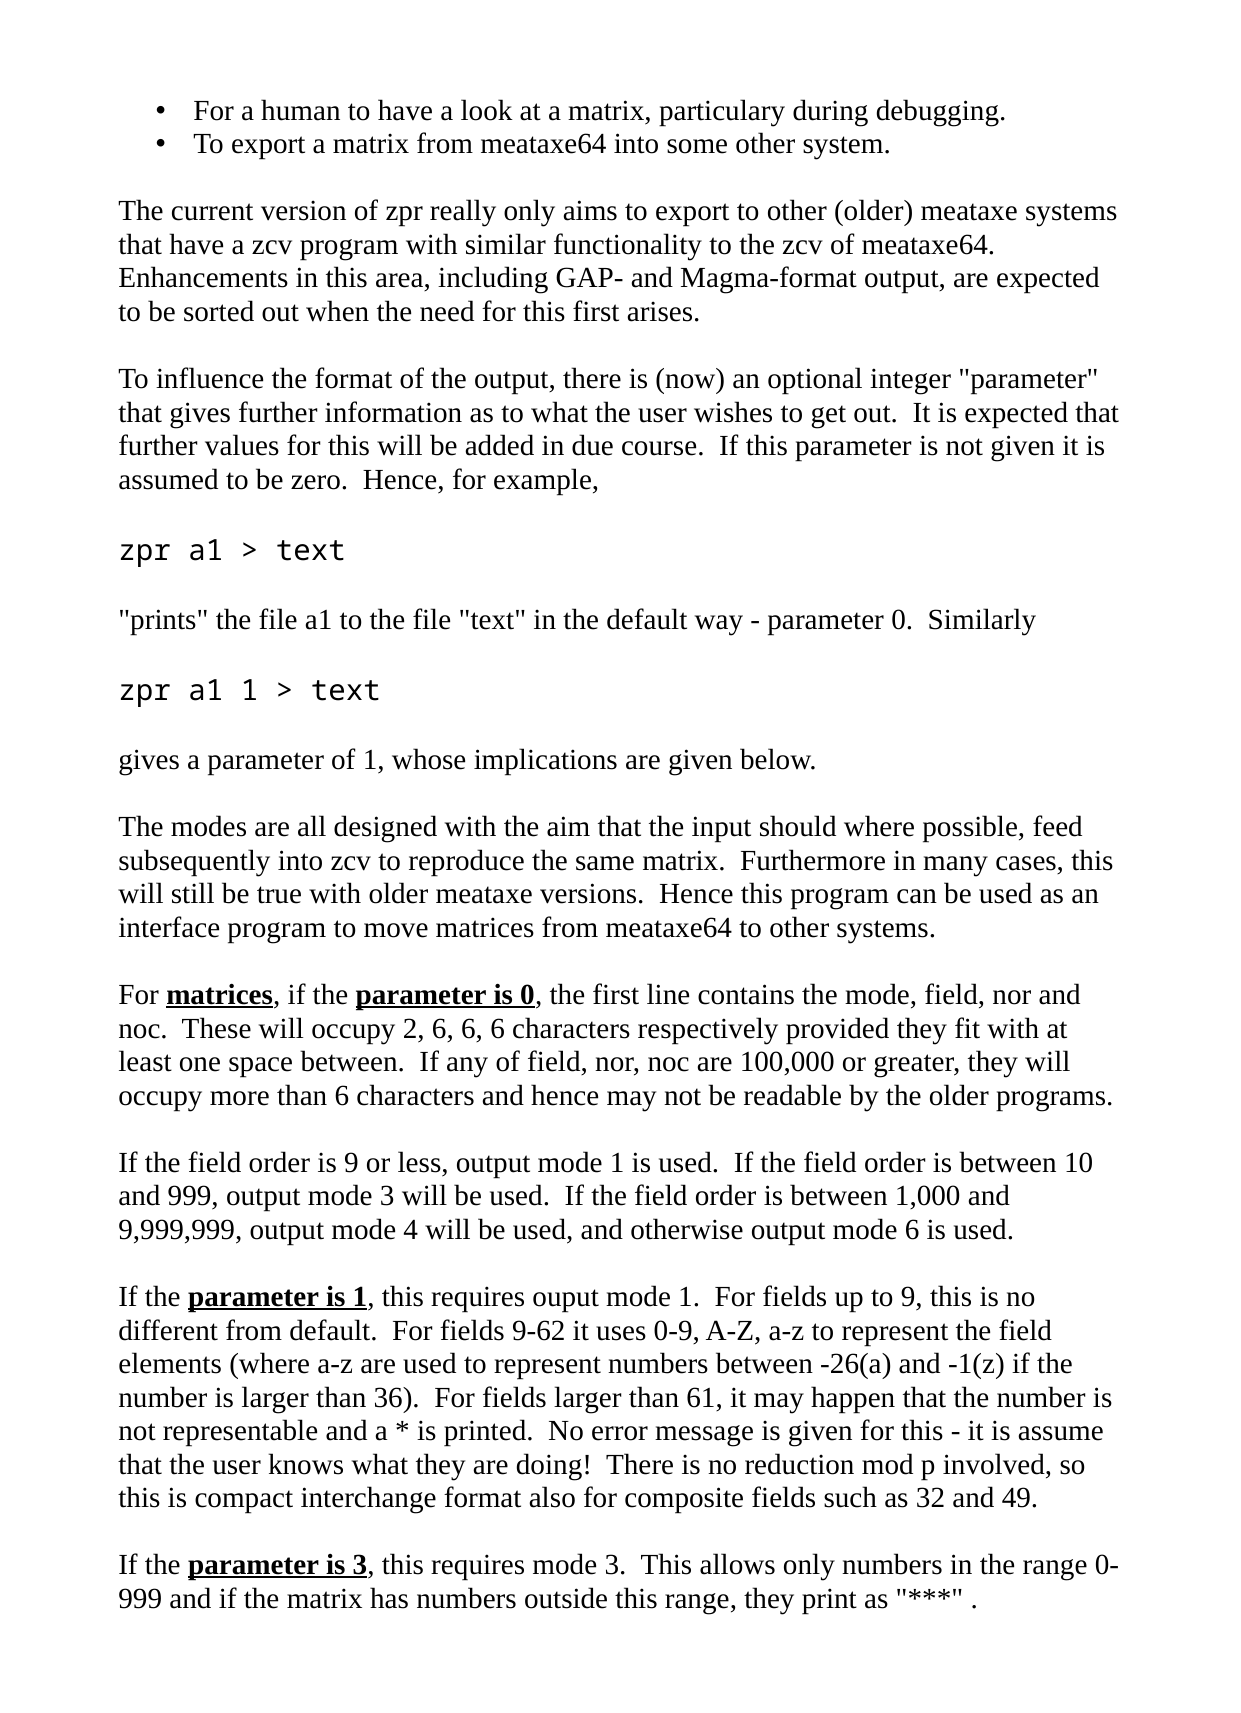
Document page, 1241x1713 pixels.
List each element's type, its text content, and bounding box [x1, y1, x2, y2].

text To influence the format of the output, there is (now) an optional integer "parameter" that gives further information as to what the user wishes to get out. It is expected that further values for this will be added in due course. If this parameter is not given it is assumed to be zero. Hence, for example, [118, 361, 1122, 495]
list To export a matrix from meataxe64 into some other system. [156, 126, 1122, 160]
text The current version of zpr really only aims to export to other (older) meataxe systems that have a zcv program with similar functionality to the zcv of meataxe64. Enhancements in this area, including GAP- and Magma-format output, are expected to be sorted out when the need for this first arises. [118, 193, 1122, 328]
text The modes are all designed with the aim that the input should where possible, feed subsequently into zcv to reproduce the same matrix. Furthermore in many cases, this will still be true with older meataxe versions. Hence this program can be used as an interface program to move matrices from meataxe64 to other systems. [118, 809, 1122, 944]
text "prints" the file a1 to the file "text" in the default way - parameter 0. Similarly [118, 602, 1122, 636]
text If the field order is 9 or less, output mode 1 is used. If the field order is between 10 and 999, output mode 3 will be used. If the field order is between 1,000 and 9,999,999, output mode 4 will be used, and otherwise output mode 6 is used. [118, 1145, 1122, 1246]
text zpr a1 > text [118, 529, 1122, 568]
text If the parameter is 3, this requires mode 3. This allows only numbers in the range 0-999 and if the matrix has numbers outside this range, they print as "***" . [118, 1547, 1122, 1614]
list For a human to have a look at a matrix, particulary during debugging. [156, 93, 1122, 126]
text zpr a1 1 > text [118, 669, 1122, 709]
text If the parameter is 1, this requires ouput mode 1. For fields up to 9, this is no different from default. For fields 9-62 it uses 0-9, A-Z, a-z to represent the field elements (where a-z are used to represent numbers between -26(a) and -1(z) if the number is larger than 36). For fields larger than 61, it may happen that the number is not representable and a * is printed. No error message is given for this - it is assume that the user knows what they are doing! There is no reduction mod p involved, so this is compact interchange format also for composite fields such as 32 and 49. [118, 1279, 1122, 1514]
text gives a parameter of 1, whose implications are given below. [118, 742, 1122, 776]
text For matrices, if the parameter is 0, the first line contains the mode, field, nor and noc. These will occupy 2, 6, 6, 6 characters respectively provided they fit with at least one space between. If any of field, nor, noc are 100,000 or greater, they will occupy more than 6 characters and hence may not be readable by the older programs. [118, 977, 1122, 1111]
